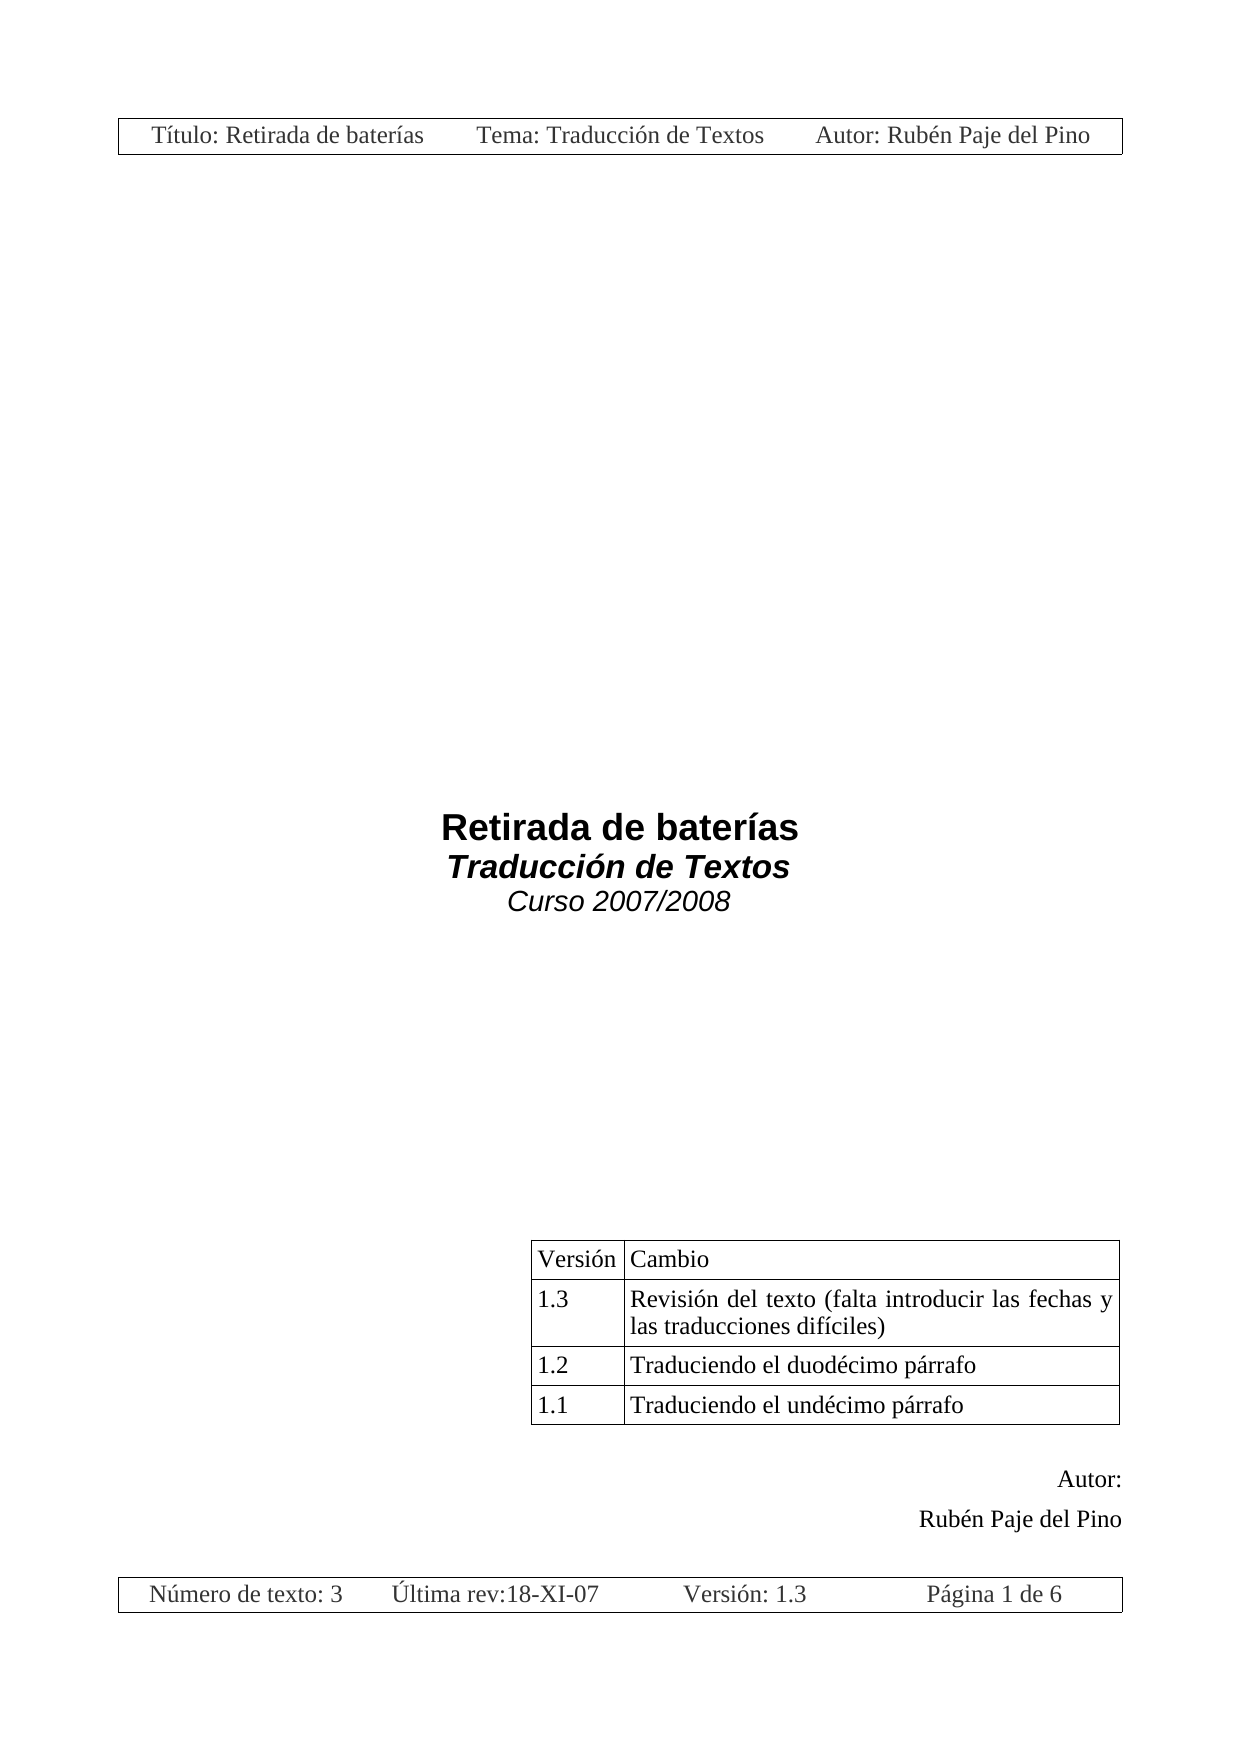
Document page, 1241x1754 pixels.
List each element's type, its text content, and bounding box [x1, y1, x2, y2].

text Rubén Paje del Pino [118, 1505, 1122, 1533]
table_header Cambio [625, 1241, 1119, 1279]
text Retirada de baterías [118, 806, 1122, 848]
text Autor: [118, 1465, 1122, 1492]
table_cell Revisión del texto (falta introducir las fechas y las traducciones difíciles) [625, 1280, 1119, 1346]
table_header Versión [532, 1241, 624, 1279]
table_cell Traduciendo el duodécimo párrafo [625, 1347, 1119, 1385]
text Traducción de Textos [118, 848, 1122, 885]
table_cell Traduciendo el undécimo párrafo [625, 1386, 1119, 1424]
table_cell 1.2 [532, 1347, 624, 1385]
table_cell 1.1 [532, 1386, 624, 1424]
table_cell 1.3 [532, 1280, 624, 1346]
text Curso 2007/2008 [118, 885, 1122, 918]
